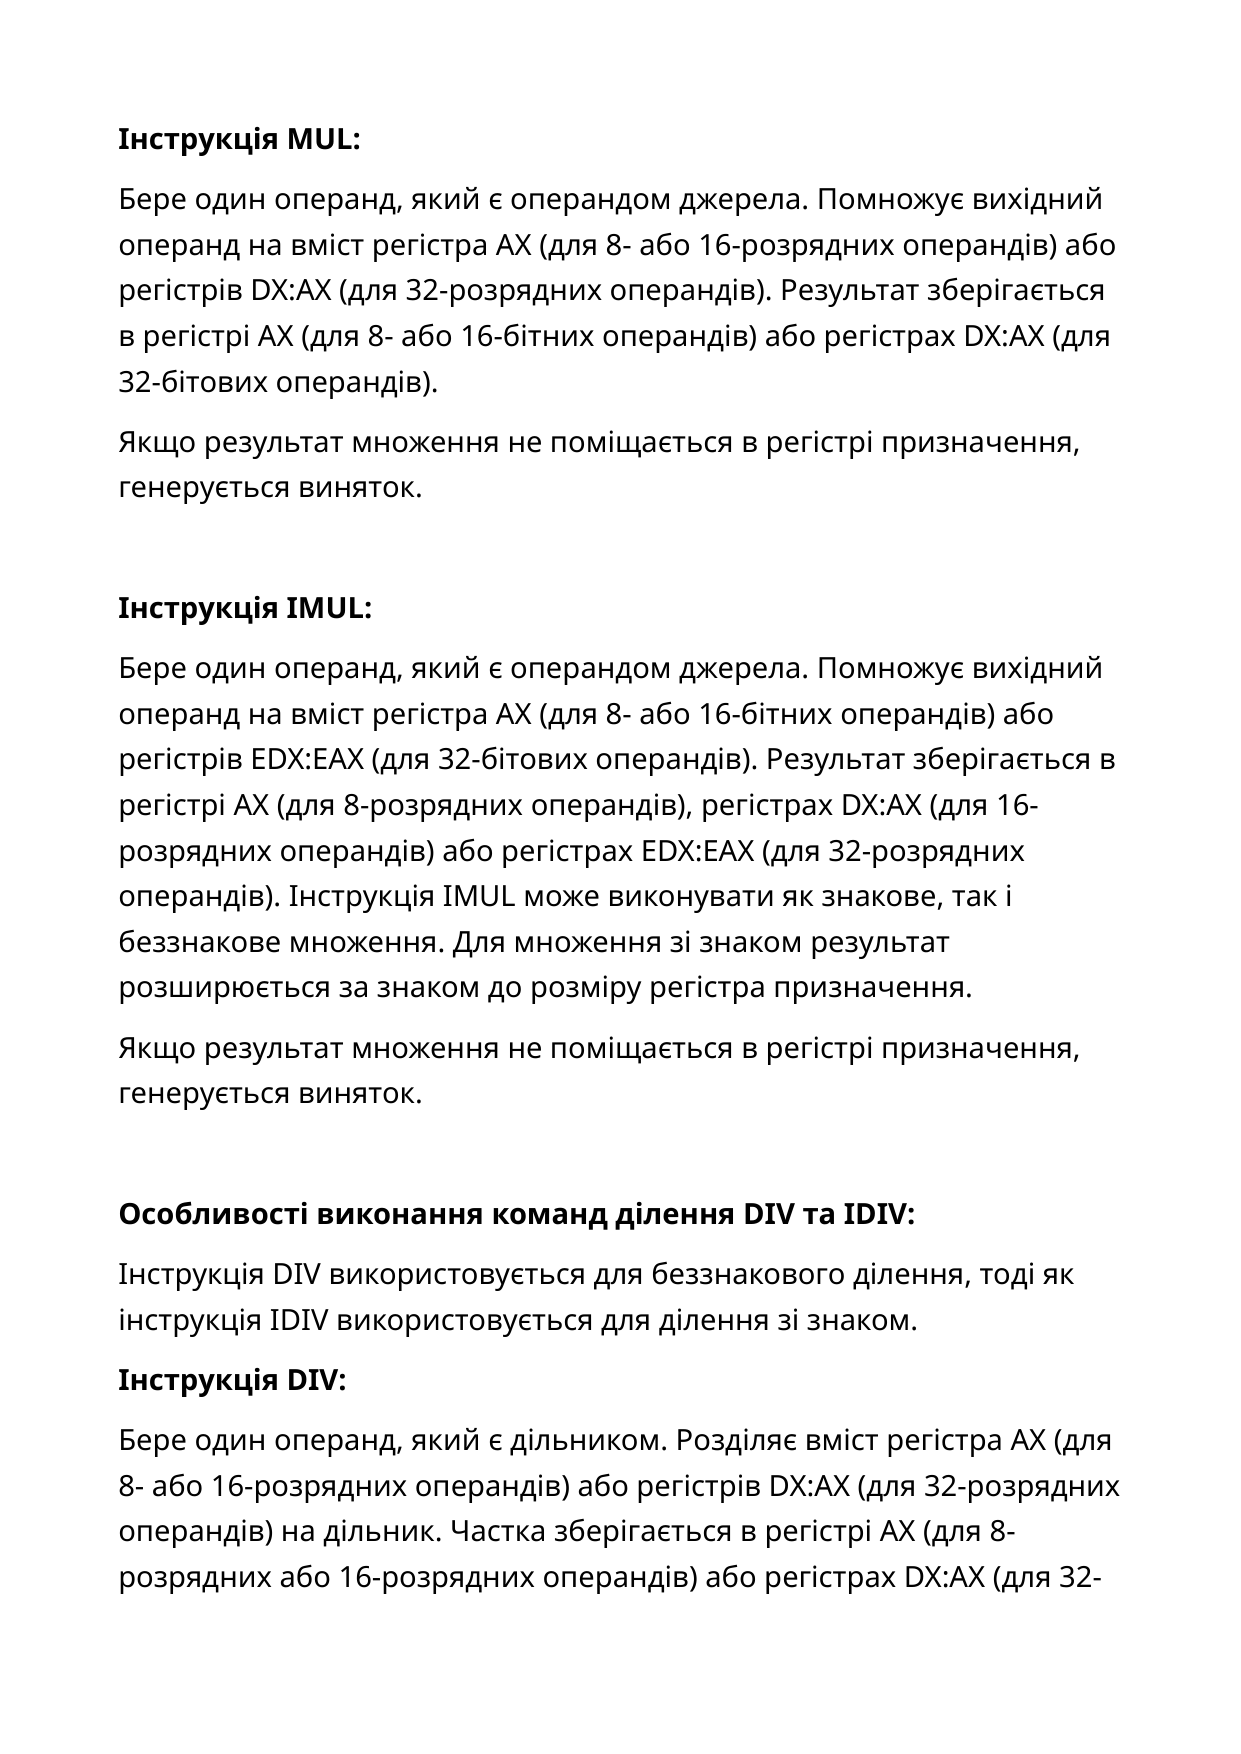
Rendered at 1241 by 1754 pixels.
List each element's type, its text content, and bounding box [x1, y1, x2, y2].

text Бере один операнд, який є операндом джерела. Помножує вихідний операнд на вміст регістра AX (для 8- або 16-бітних операндів) або регістрів EDX:EAX (для 32-бітових операндів). Результат зберігається в регістрі AX (для 8-розрядних операндів), регістрах DX:AX (для 16-розрядних операндів) або регістрах EDX:EAX (для 32-розрядних операндів). Інструкція IMUL може виконувати як знакове, так і беззнакове множення. Для множення зі знаком результат розширюється за знаком до розміру регістра призначення. [118, 647, 1122, 1006]
text Інструкція IMUL: [118, 587, 1122, 627]
text Інструкція DIV використовується для беззнакового ділення, тоді як інструкція IDIV використовується для ділення зі знаком. [118, 1253, 1122, 1338]
text Бере один операнд, який є операндом джерела. Помножує вихідний операнд на вміст регістра AX (для 8- або 16-розрядних операндів) або регістрів DX:AX (для 32-розрядних операндів). Результат зберігається в регістрі AX (для 8- або 16-бітних операндів) або регістрах DX:AX (для 32-бітових операндів). [118, 178, 1122, 401]
text Якщо результат множення не поміщається в регістрі призначення, генерується виняток. [118, 421, 1122, 506]
text Бере один операнд, який є дільником. Розділяє вміст регістра AX (для 8- або 16-розрядних операндів) або регістрів DX:AX (для 32-розрядних операндів) на дільник. Частка зберігається в регістрі AX (для 8-розрядних або 16-розрядних операндів) або регістрах DX:AX (для 32- [118, 1419, 1122, 1596]
text Якщо результат множення не поміщається в регістрі призначення, генерується виняток. [118, 1027, 1122, 1112]
text Інструкція MUL: [118, 118, 1122, 158]
text Інструкція DIV: [118, 1359, 1122, 1399]
text Особливості виконання команд ділення DIV та IDIV: [118, 1193, 1122, 1233]
